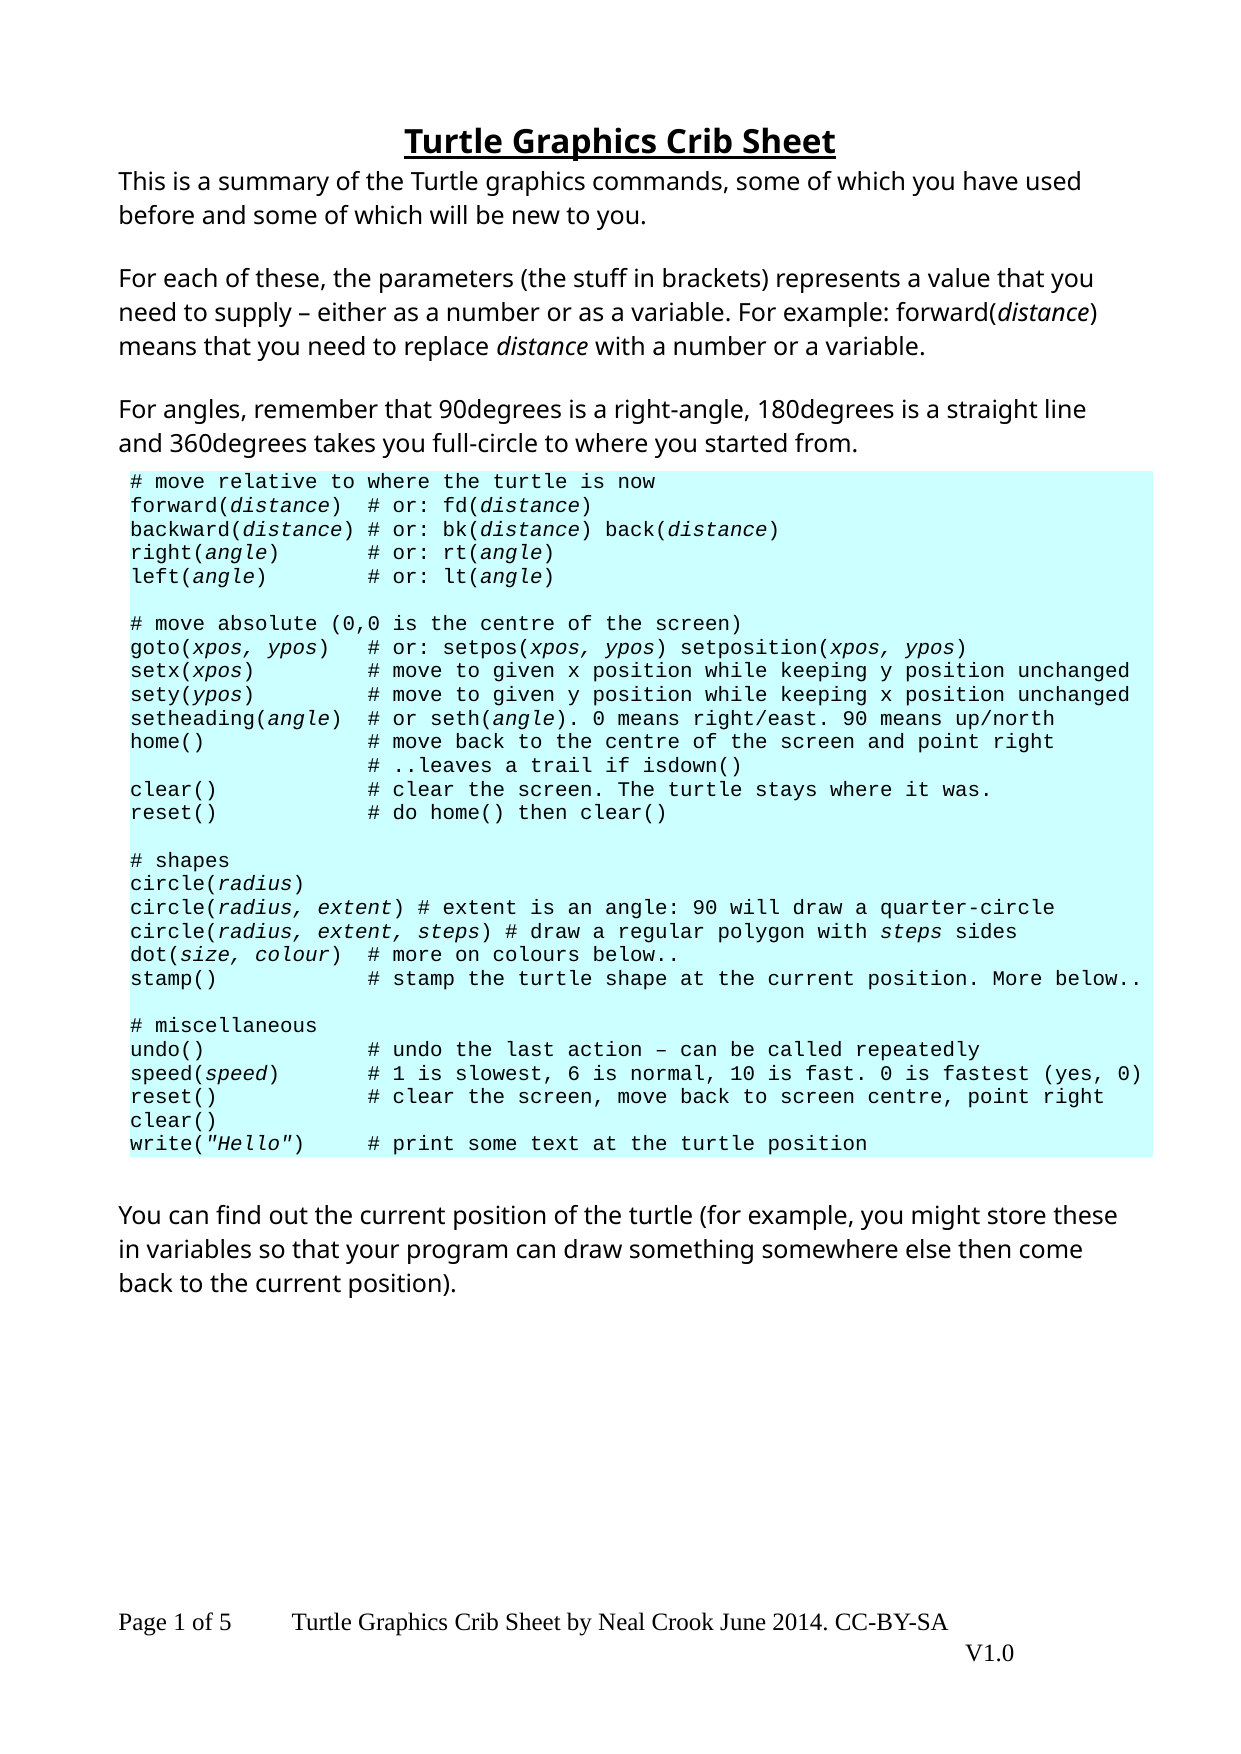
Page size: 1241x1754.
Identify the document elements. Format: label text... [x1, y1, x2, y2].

text right(angle) # or: rt(angle) [130, 542, 1153, 566]
text undo() # undo the last action – can be called repeatedly [130, 1039, 1153, 1062]
text For each of these, the parameters (the stuff in brackets) represents a value that you need to supply – either as a number or as a variable. For example: forward(distance) means that you need to replace distance with a number or a variable. [118, 260, 1122, 363]
text forward(distance) # or: fd(distance) [130, 495, 1153, 519]
text circle(radius, extent, steps) # draw a regular polygon with steps sides [130, 921, 1153, 944]
text reset() # clear the screen, move back to screen centre, point right [130, 1086, 1153, 1110]
text # move relative to where the turtle is now [130, 471, 1153, 495]
text setx(xpos) # move to given x position while keeping y position unchanged [130, 661, 1153, 684]
text You can find out the current position of the turtle (for example, you might store these in variables so that your program can draw something somewhere else then come back to the current position). [118, 1198, 1122, 1300]
text backward(distance) # or: bk(distance) back(distance) [130, 519, 1153, 542]
text speed(speed) # 1 is slowest, 6 is normal, 10 is fast. 0 is fastest (yes, 0) [130, 1062, 1153, 1086]
text sety(ypos) # move to given y position while keeping x position unchanged [130, 684, 1153, 708]
text setheading(angle) # or seth(angle). 0 means right/east. 90 means up/north [130, 708, 1153, 731]
text # move absolute (0,0 is the centre of the screen) [130, 613, 1153, 637]
text write("Hello") # print some text at the turtle position [130, 1133, 1153, 1157]
text reset() # do home() then clear() [130, 802, 1153, 826]
text # shapes [130, 850, 1153, 873]
text stamp() # stamp the turtle shape at the current position. More below.. [130, 968, 1153, 992]
text clear() # clear the screen. The turtle stays where it was. [130, 779, 1153, 802]
text This is a summary of the Turtle graphics commands, some of which you have used before and some of which will be new to you. [118, 163, 1122, 232]
text For angles, remember that 90degrees is a right-angle, 180degrees is a straight line and 360degrees takes you full-circle to where you started from. [118, 391, 1122, 459]
text # miscellaneous [130, 1015, 1153, 1039]
text dot(size, colour) # more on colours below.. [130, 944, 1153, 968]
text # ..leaves a trail if isdown() [130, 755, 1153, 779]
text circle(radius, extent) # extent is an angle: 90 will draw a quarter-circle [130, 897, 1153, 921]
text home() # move back to the centre of the screen and point right [130, 731, 1153, 755]
text circle(radius) [130, 873, 1153, 897]
text Turtle Graphics Crib Sheet [118, 118, 1122, 163]
text left(angle) # or: lt(angle) [130, 566, 1153, 589]
text goto(xpos, ypos) # or: setpos(xpos, ypos) setposition(xpos, ypos) [130, 637, 1153, 661]
text clear() [130, 1110, 1153, 1133]
